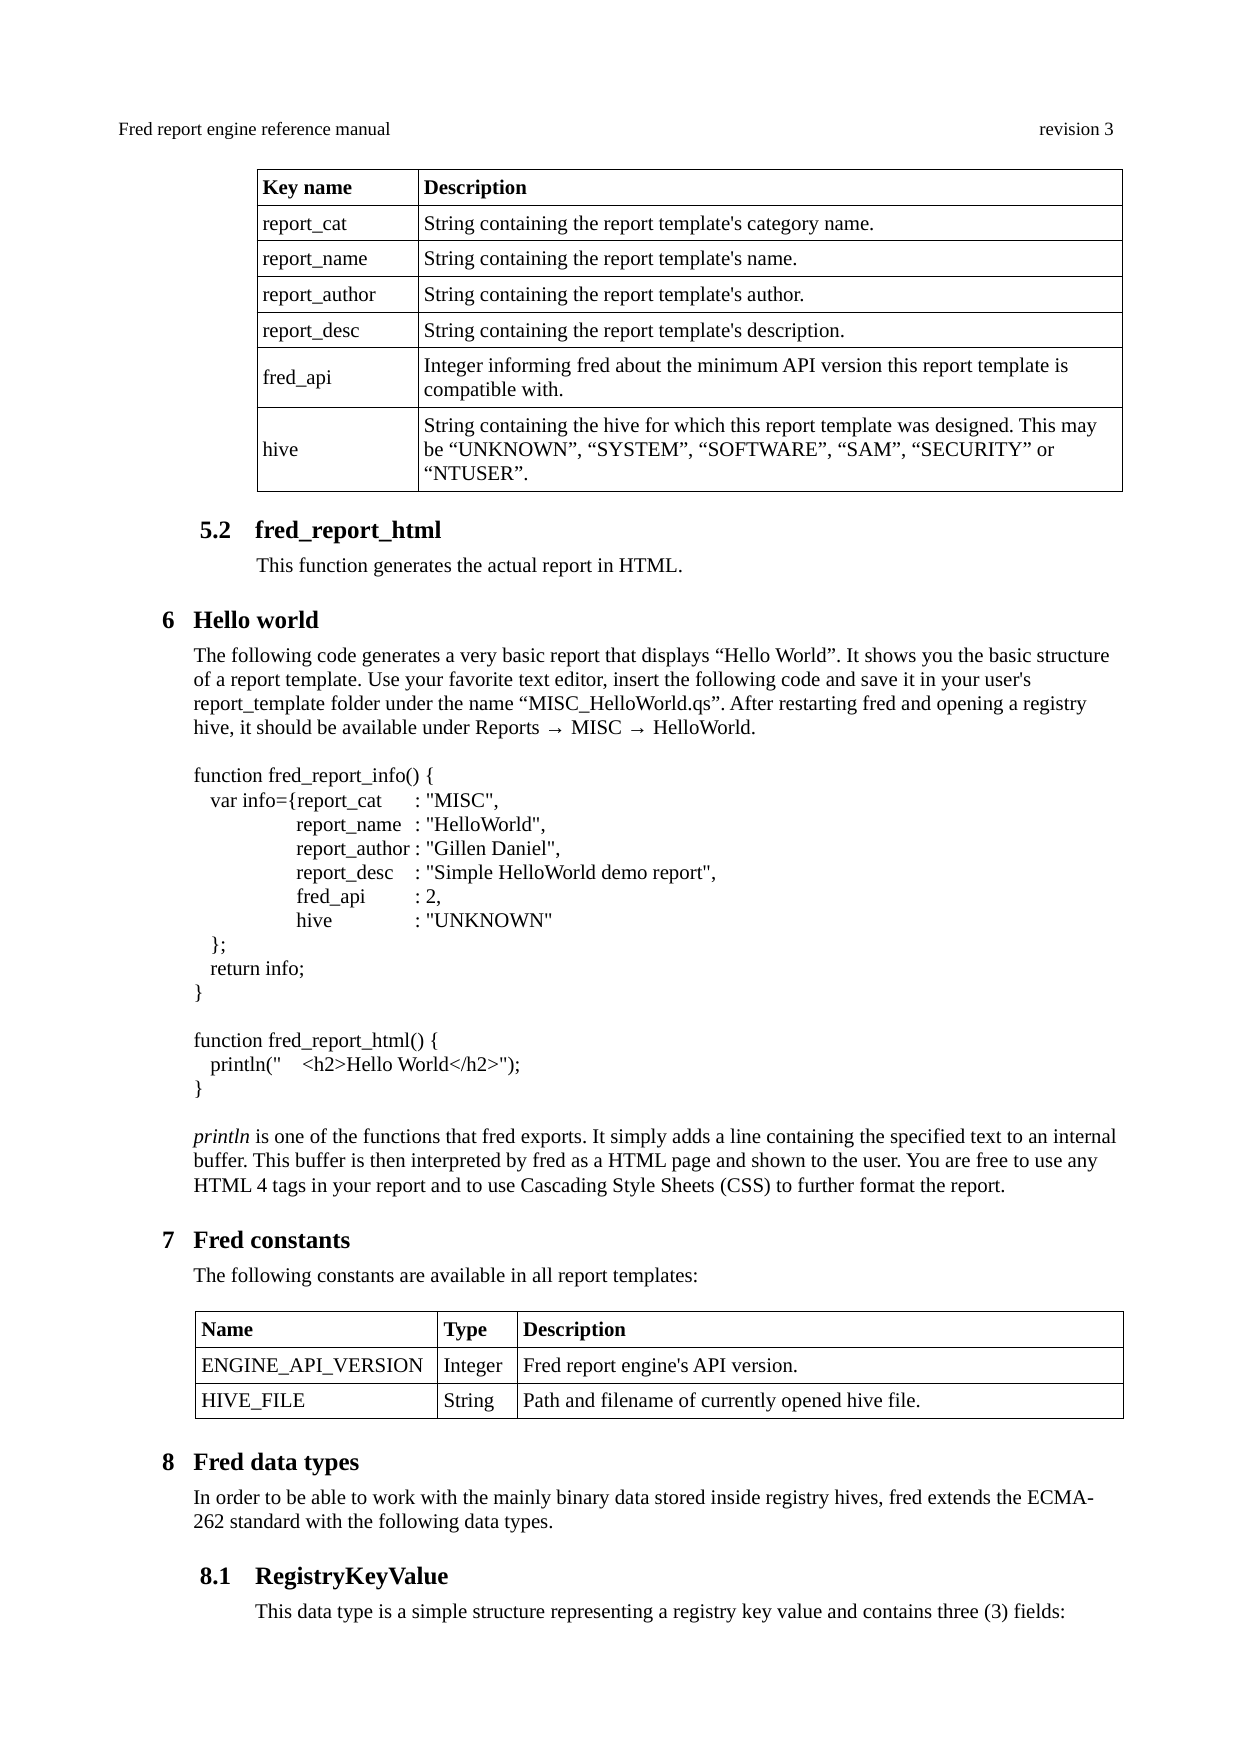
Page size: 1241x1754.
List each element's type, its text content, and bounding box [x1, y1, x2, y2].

table_cell String containing the report template's name. [419, 241, 1122, 276]
text } [193, 1076, 1122, 1100]
table_header Type [438, 1312, 517, 1347]
list This data type is a simple structure representing a registry key value and contains three (3) fields: [255, 1599, 1122, 1623]
table_header Name [196, 1312, 437, 1347]
list The following constants are available in all report templates: [156, 1263, 1122, 1287]
table_cell Integer informing fred about the minimum API version this report template is compatible with. [419, 348, 1122, 407]
text The following code generates a very basic report that displays “Hello World”. It shows you the basic structure of a report template. Use your favorite text editor, insert the following code and save it in your user's report_template folder under the name “MISC_HelloWorld.qs”. After restarting fred and opening a registry hive, it should be available under Reports → MISC → HelloWorld. [193, 643, 1122, 739]
text println(" <h2>Hello World</h2>"); [193, 1052, 1122, 1076]
text }; [193, 932, 1122, 956]
list fred_report_html [193, 515, 1122, 544]
text var info={report_cat : "MISC", [193, 787, 1122, 812]
table_cell fred_api [258, 348, 418, 407]
table_cell String containing the hive for which this report template was designed. This may be “UNKNOWN”, “SYSTEM”, “SOFTWARE”, “SAM”, “SECURITY” or “NTUSER”. [419, 408, 1122, 491]
table_cell HIVE_FILE [196, 1384, 437, 1418]
text function fred_report_info() { [193, 763, 1122, 787]
table_cell String containing the report template's author. [419, 277, 1122, 312]
text fred_api : 2, [193, 884, 1122, 908]
table_header Key name [258, 170, 418, 205]
text report_author : "Gillen Daniel", [193, 836, 1122, 860]
text report_name : "HelloWorld", [193, 812, 1122, 836]
table_cell report_name [258, 241, 418, 276]
text report_desc : "Simple HelloWorld demo report", [193, 860, 1122, 884]
list In order to be able to work with the mainly binary data stored inside registry hives, fred extends the ECMA-262 standard with the following data types. [156, 1484, 1122, 1533]
text } [193, 980, 1122, 1004]
table_cell Fred report engine's API version. [518, 1348, 1123, 1382]
table_header Description [518, 1312, 1123, 1347]
table_cell String containing the report template's category name. [419, 206, 1122, 240]
table_cell ENGINE_API_VERSION [196, 1348, 437, 1382]
text hive : "UNKNOWN" [193, 908, 1122, 932]
table_cell report_author [258, 277, 418, 312]
list Hello world [156, 605, 1122, 634]
table_cell Path and filename of currently opened hive file. [518, 1384, 1123, 1418]
text This function generates the actual report in HTML. [256, 553, 1122, 577]
table_cell Integer [438, 1348, 517, 1382]
list RegistryKeyValue [193, 1561, 1122, 1590]
text println is one of the functions that fred exports. It simply adds a line containing the specified text to an internal buffer. This buffer is then interpreted by fred as a HTML page and shown to the user. You are free to use any HTML 4 tags in your report and to use Cascading Style Sheets (CSS) to further format the report. [193, 1124, 1122, 1197]
table_cell String [438, 1384, 517, 1418]
table_header Description [419, 170, 1122, 205]
text return info; [193, 956, 1122, 980]
list Fred constants [156, 1225, 1122, 1254]
table_cell report_cat [258, 206, 418, 240]
text function fred_report_html() { [193, 1028, 1122, 1052]
table_cell hive [258, 408, 418, 491]
list Fred data types [156, 1447, 1122, 1476]
table_cell String containing the report template's description. [419, 313, 1122, 347]
table_cell report_desc [258, 313, 418, 347]
